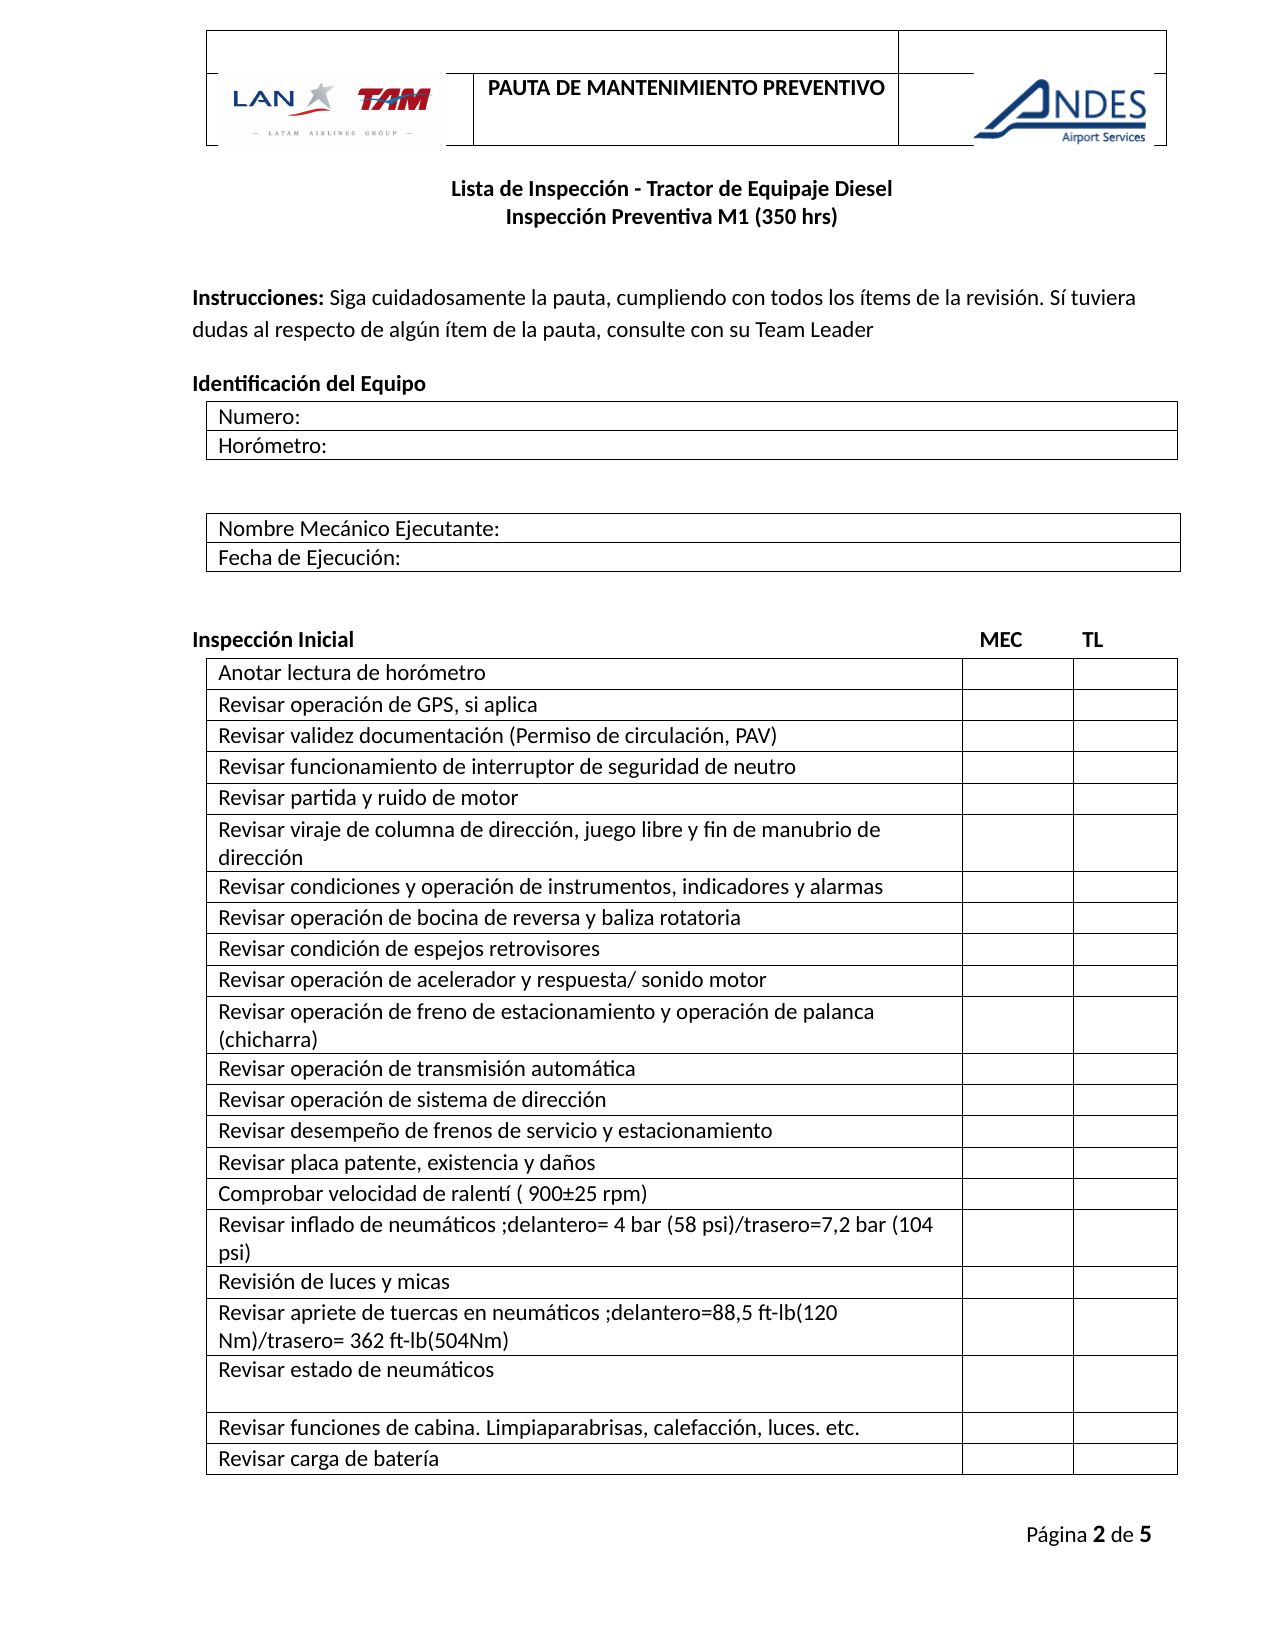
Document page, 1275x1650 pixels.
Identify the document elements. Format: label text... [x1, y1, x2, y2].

table_cell [1074, 997, 1177, 1053]
table_cell [963, 1356, 1073, 1412]
table_cell [1074, 721, 1177, 751]
table_header Anotar lectura de horómetro [207, 659, 962, 689]
table_cell [1074, 1413, 1177, 1443]
table_cell [963, 1299, 1073, 1354]
table_header [963, 659, 1073, 689]
table_cell Revisar operación de transmisión automática [207, 1054, 962, 1084]
table_cell Revisar funciones de cabina. Limpiaparabrisas, calefacción, luces. etc. [207, 1413, 962, 1443]
table_cell Revisar condición de espejos retrovisores [207, 934, 962, 964]
table_cell Revisar placa patente, existencia y daños [207, 1148, 962, 1178]
table_cell Revisar apriete de tuercas en neumáticos ;delantero=88,5 ft-lb(120 Nm)/trasero= 362 ft-lb(504Nm) [207, 1299, 962, 1354]
table_cell [1074, 815, 1177, 871]
text Inspección Inicial MEC TL [192, 625, 1152, 653]
text Lista de Inspección - Tractor de Equipaje Diesel [192, 174, 1152, 202]
table_cell Revisar operación de sistema de dirección [207, 1085, 962, 1115]
table_cell [963, 872, 1073, 902]
table_cell [1074, 1116, 1177, 1147]
table_cell [963, 903, 1073, 933]
table_cell [963, 1444, 1073, 1474]
table_cell [1074, 903, 1177, 933]
table_cell [1074, 1085, 1177, 1115]
table_cell [1074, 966, 1177, 996]
picture [218, 73, 447, 146]
table_cell [963, 1413, 1073, 1443]
table_cell [1074, 1356, 1177, 1412]
table_cell Revisar operación de bocina de reversa y baliza rotatoria [207, 903, 962, 933]
table_cell Horómetro: [207, 431, 1177, 459]
table_header Numero: [207, 402, 1177, 430]
table_cell [1074, 752, 1177, 782]
table_cell [1074, 1444, 1177, 1474]
table_cell [1074, 934, 1177, 964]
table_cell [963, 1116, 1073, 1147]
text Instrucciones: Siga cuidadosamente la pauta, cumpliendo con todos los ítems de la revisión. Sí tuviera dudas al respecto de algún ítem de la pauta, consulte con su Team Leader [192, 283, 1152, 344]
table_cell Revisar partida y ruido de motor [207, 784, 962, 814]
table_header Nombre Mecánico Ejecutante: [207, 514, 1180, 542]
table_cell [963, 934, 1073, 964]
table_cell [963, 1210, 1073, 1266]
table_cell [963, 966, 1073, 996]
table_cell Revisar operación de freno de estacionamiento y operación de palanca (chicharra) [207, 997, 962, 1053]
table_cell Revisar viraje de columna de dirección, juego libre y fin de manubrio de dirección [207, 815, 962, 871]
table_cell [963, 1267, 1073, 1297]
table_cell Revisar carga de batería [207, 1444, 962, 1474]
table_cell [963, 690, 1073, 720]
table_cell [1074, 1054, 1177, 1084]
table_cell [1074, 784, 1177, 814]
table_cell Revisar inflado de neumáticos ;delantero= 4 bar (58 psi)/trasero=7,2 bar (104 psi) [207, 1210, 962, 1266]
table_cell Comprobar velocidad de ralentí ( 900±25 rpm) [207, 1179, 962, 1209]
table_cell [1074, 690, 1177, 720]
text Identificación del Equipo [192, 369, 1152, 397]
table_cell [963, 1054, 1073, 1084]
table_cell [963, 815, 1073, 871]
picture [973, 73, 1155, 146]
table_header [1074, 659, 1177, 689]
table_cell Revisión de luces y micas [207, 1267, 962, 1297]
table_cell Revisar funcionamiento de interruptor de seguridad de neutro [207, 752, 962, 782]
table_cell Revisar desempeño de frenos de servicio y estacionamiento [207, 1116, 962, 1147]
table_cell [1074, 872, 1177, 902]
table_cell [1074, 1299, 1177, 1354]
table_cell [1074, 1179, 1177, 1209]
table_cell Revisar estado de neumáticos [207, 1356, 962, 1412]
table_cell [963, 1179, 1073, 1209]
table_cell [963, 784, 1073, 814]
table_cell Revisar condiciones y operación de instrumentos, indicadores y alarmas [207, 872, 962, 902]
table_cell [963, 721, 1073, 751]
table_cell [963, 1085, 1073, 1115]
table_cell [963, 752, 1073, 782]
table_cell Revisar validez documentación (Permiso de circulación, PAV) [207, 721, 962, 751]
table_cell Revisar operación de acelerador y respuesta/ sonido motor [207, 966, 962, 996]
text Inspección Preventiva M1 (350 hrs) [192, 202, 1152, 230]
table_cell [1074, 1267, 1177, 1297]
table_cell Fecha de Ejecución: [207, 543, 1180, 571]
table_cell [963, 997, 1073, 1053]
table_cell [1074, 1148, 1177, 1178]
table_cell [963, 1148, 1073, 1178]
table_cell [1074, 1210, 1177, 1266]
table_cell Revisar operación de GPS, si aplica [207, 690, 962, 720]
